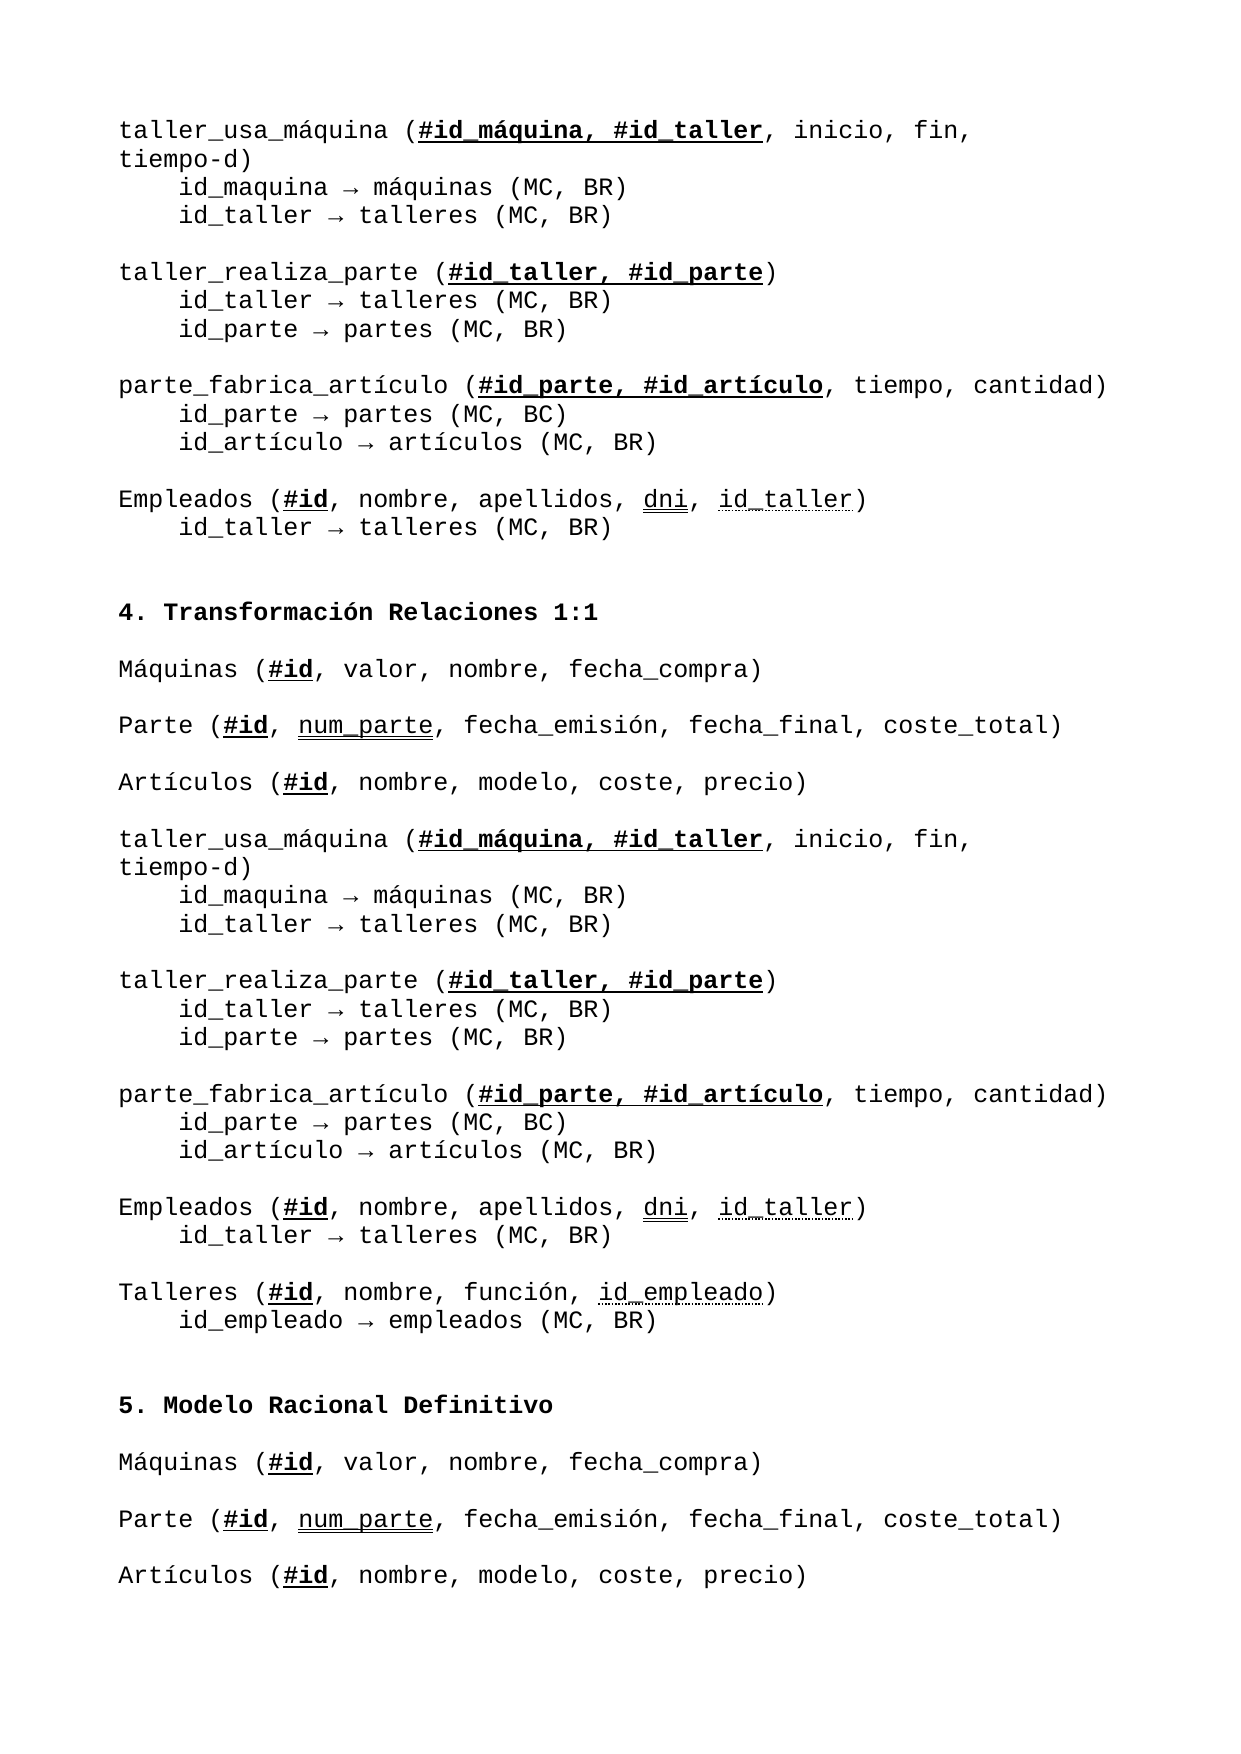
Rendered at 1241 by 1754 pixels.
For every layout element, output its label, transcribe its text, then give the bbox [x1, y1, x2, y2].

text Empleados (#id, nombre, apellidos, dni, id_taller) [118, 486, 1122, 515]
text id_artículo → artículos (MC, BR) [118, 1138, 1122, 1166]
text parte_fabrica_artículo (#id_parte, #id_artículo, tiempo, cantidad) [118, 373, 1122, 401]
text 5. Modelo Racional Definitivo [118, 1393, 1122, 1421]
text Talleres (#id, nombre, función, id_empleado) [118, 1280, 1122, 1308]
text id_parte → partes (MC, BR) [118, 316, 1122, 345]
text id_artículo → artículos (MC, BR) [118, 430, 1122, 458]
text taller_realiza_parte (#id_taller, #id_parte) [118, 968, 1122, 996]
text id_taller → talleres (MC, BR) [118, 203, 1122, 231]
text id_taller → talleres (MC, BR) [118, 288, 1122, 316]
text id_taller → talleres (MC, BR) [118, 515, 1122, 543]
text taller_usa_máquina (#id_máquina, #id_taller, inicio, fin, tiempo-d) [118, 118, 1122, 175]
text id_parte → partes (MC, BC) [118, 401, 1122, 430]
text Artículos (#id, nombre, modelo, coste, precio) [118, 1563, 1122, 1591]
text id_taller → talleres (MC, BR) [118, 911, 1122, 940]
text id_parte → partes (MC, BC) [118, 1110, 1122, 1138]
text Parte (#id, num_parte, fecha_emisión, fecha_final, coste_total) [118, 713, 1122, 741]
text 4. Transformación Relaciones 1:1 [118, 600, 1122, 628]
text id_taller → talleres (MC, BR) [118, 996, 1122, 1025]
text id_maquina → máquinas (MC, BR) [118, 175, 1122, 203]
text id_parte → partes (MC, BR) [118, 1025, 1122, 1053]
text Artículos (#id, nombre, modelo, coste, precio) [118, 770, 1122, 798]
text Empleados (#id, nombre, apellidos, dni, id_taller) [118, 1195, 1122, 1223]
text taller_realiza_parte (#id_taller, #id_parte) [118, 260, 1122, 288]
text Parte (#id, num_parte, fecha_emisión, fecha_final, coste_total) [118, 1506, 1122, 1535]
text id_maquina → máquinas (MC, BR) [118, 883, 1122, 911]
text id_empleado → empleados (MC, BR) [118, 1308, 1122, 1336]
text Máquinas (#id, valor, nombre, fecha_compra) [118, 1450, 1122, 1478]
text taller_usa_máquina (#id_máquina, #id_taller, inicio, fin, tiempo-d) [118, 826, 1122, 883]
text Máquinas (#id, valor, nombre, fecha_compra) [118, 656, 1122, 685]
text parte_fabrica_artículo (#id_parte, #id_artículo, tiempo, cantidad) [118, 1081, 1122, 1110]
text id_taller → talleres (MC, BR) [118, 1223, 1122, 1251]
